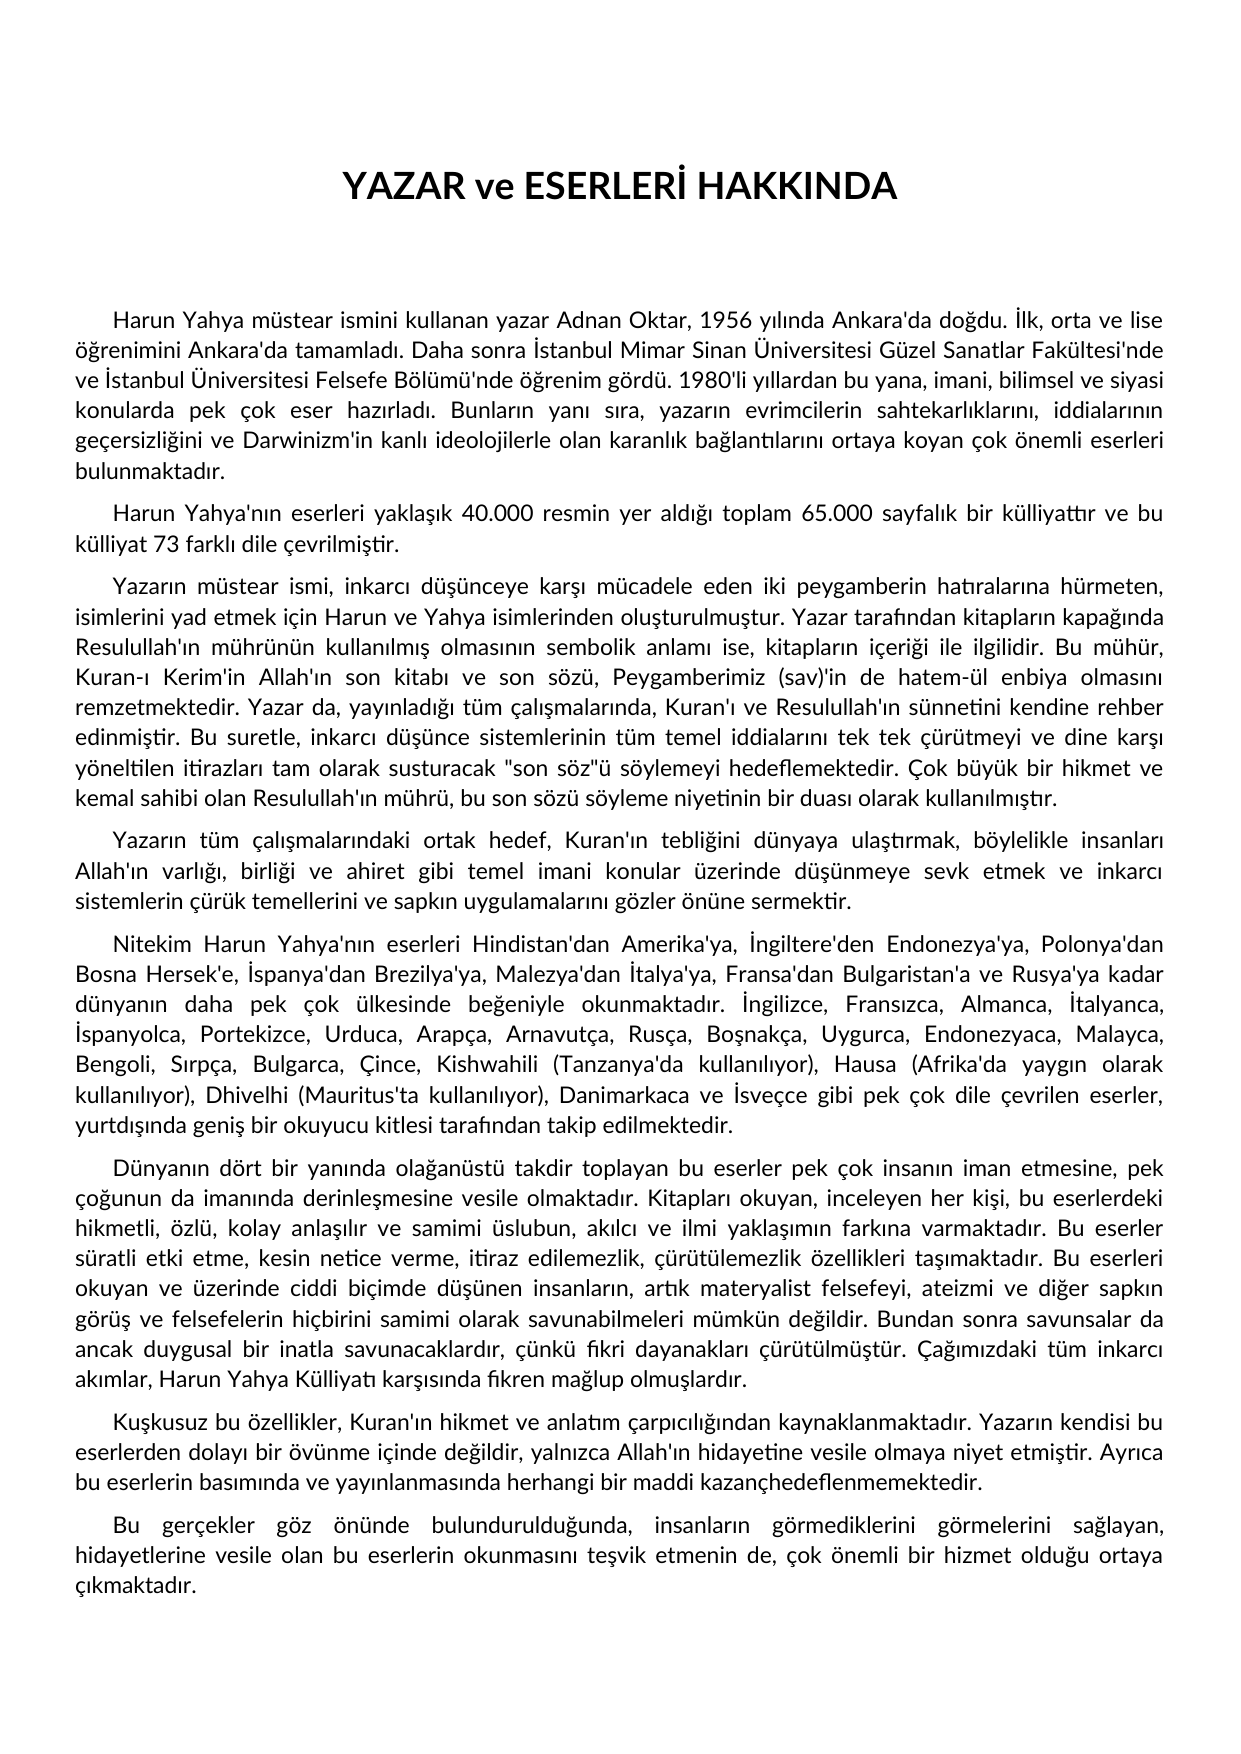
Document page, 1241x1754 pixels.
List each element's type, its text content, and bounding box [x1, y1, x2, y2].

text Dünyanın dört bir yanında olağanüstü takdir toplayan bu eserler pek çok insanın iman etmesine, pek çoğunun da imanında derinleşmesine vesile olmaktadır. Kitapları okuyan, inceleyen her kişi, bu eserlerdeki hikmetli, özlü, kolay anlaşılır ve samimi üslubun, akılcı ve ilmi yaklaşımın farkına varmaktadır. Bu eserler süratli etki etme, kesin netice verme, itiraz edilemezlik, çürütülemezlik özellikleri taşımaktadır. Bu eserleri okuyan ve üzerinde ciddi biçimde düşünen insanların, artık materyalist felsefeyi, ateizmi ve diğer sapkın görüş ve felsefelerin hiçbirini samimi olarak savunabilmeleri mümkün değildir. Bundan sonra savunsalar da ancak duygusal bir inatla savunacaklardır, çünkü fikri dayanakları çürütülmüştür. Çağımızdaki tüm inkarcı akımlar, Harun Yahya Külliyatı karşısında fikren mağlup olmuşlardır. [75, 1153, 1165, 1392]
text Yazarın müstear ismi, inkarcı düşünceye karşı mücadele eden iki peygamberin hatıralarına hürmeten, isimlerini yad etmek için Harun ve Yahya isimlerinden oluşturulmuştur. Yazar tarafından kitapların kapağında Resulullah'ın mührünün kullanılmış olmasının sembolik anlamı ise, kitapların içeriği ile ilgilidir. Bu mühür, Kuran-ı Kerim'in Allah'ın son kitabı ve son sözü, Peygamberimiz (sav)'in de hatem-ül enbiya olmasını remzetmektedir. Yazar da, yayınladığı tüm çalışmalarında, Kuran'ı ve Resulullah'ın sünnetini kendine rehber edinmiştir. Bu suretle, inkarcı düşünce sistemlerinin tüm temel iddialarını tek tek çürütmeyi ve dine karşı yöneltilen itirazları tam olarak susturacak "son söz"ü söylemeyi hedeflemektedir. Çok büyük bir hikmet ve kemal sahibi olan Resulullah'ın mührü, bu son sözü söyleme niyetinin bir duası olarak kullanılmıştır. [75, 572, 1165, 811]
text Harun Yahya'nın eserleri yaklaşık 40.000 resmin yer aldığı toplam 65.000 sayfalık bir külliyattır ve bu külliyat 73 farklı dile çevrilmiştir. [75, 499, 1165, 557]
text Nitekim Harun Yahya'nın eserleri Hindistan'dan Amerika'ya, İngiltere'den Endonezya'ya, Polonya'dan Bosna Hersek'e, İspanya'dan Brezilya'ya, Malezya'dan İtalya'ya, Fransa'dan Bulgaristan'a ve Rusya'ya kadar dünyanın daha pek çok ülkesinde beğeniyle okunmaktadır. İngilizce, Fransızca, Almanca, İtalyanca, İspanyolca, Portekizce, Urduca, Arapça, Arnavutça, Rusça, Boşnakça, Uygurca, Endonezyaca, Malayca, Bengoli, Sırpça, Bulgarca, Çince, Kishwahili (Tanzanya'da kullanılıyor), Hausa (Afrika'da yaygın olarak kullanılıyor), Dhivelhi (Mauritus'ta kullanılıyor), Danimarkaca ve İsveçce gibi pek çok dile çevrilen eserler, yurtdışında geniş bir okuyucu kitlesi tarafından takip edilmektedir. [75, 929, 1165, 1138]
subtitle YAZAR ve ESERLERİ HAKKINDA [75, 162, 1165, 207]
text Harun Yahya müstear ismini kullanan yazar Adnan Oktar, 1956 yılında Ankara'da doğdu. İlk, orta ve lise öğrenimini Ankara'da tamamladı. Daha sonra İstanbul Mimar Sinan Üniversitesi Güzel Sanatlar Fakültesi'nde ve İstanbul Üniversitesi Felsefe Bölümü'nde öğrenim gördü. 1980'li yıllardan bu yana, imani, bilimsel ve siyasi konularda pek çok eser hazırladı. Bunların yanı sıra, yazarın evrimcilerin sahtekarlıklarını, iddialarının geçersizliğini ve Darwinizm'in kanlı ideolojilerle olan karanlık bağlantılarını ortaya koyan çok önemli eserleri bulunmaktadır. [75, 305, 1165, 484]
text Yazarın tüm çalışmalarındaki ortak hedef, Kuran'ın tebliğini dünyaya ulaştırmak, böylelikle insanları Allah'ın varlığı, birliği ve ahiret gibi temel imani konular üzerinde düşünmeye sevk etmek ve inkarcı sistemlerin çürük temellerini ve sapkın uygulamalarını gözler önüne sermektir. [75, 826, 1165, 914]
text Kuşkusuz bu özellikler, Kuran'ın hikmet ve anlatım çarpıcılığından kaynaklanmaktadır. Yazarın kendisi bu eserlerden dolayı bir övünme içinde değildir, yalnızca Allah'ın hidayetine vesile olmaya niyet etmiştir. Ayrıca bu eserlerin basımında ve yayınlanmasında herhangi bir maddi kazançhedeflenmemektedir. [75, 1407, 1165, 1495]
text Bu gerçekler göz önünde bulundurulduğunda, insanların görmediklerini görmelerini sağlayan, hidayetlerine vesile olan bu eserlerin okunmasını teşvik etmenin de, çok önemli bir hizmet olduğu ortaya çıkmaktadır. [75, 1511, 1165, 1598]
